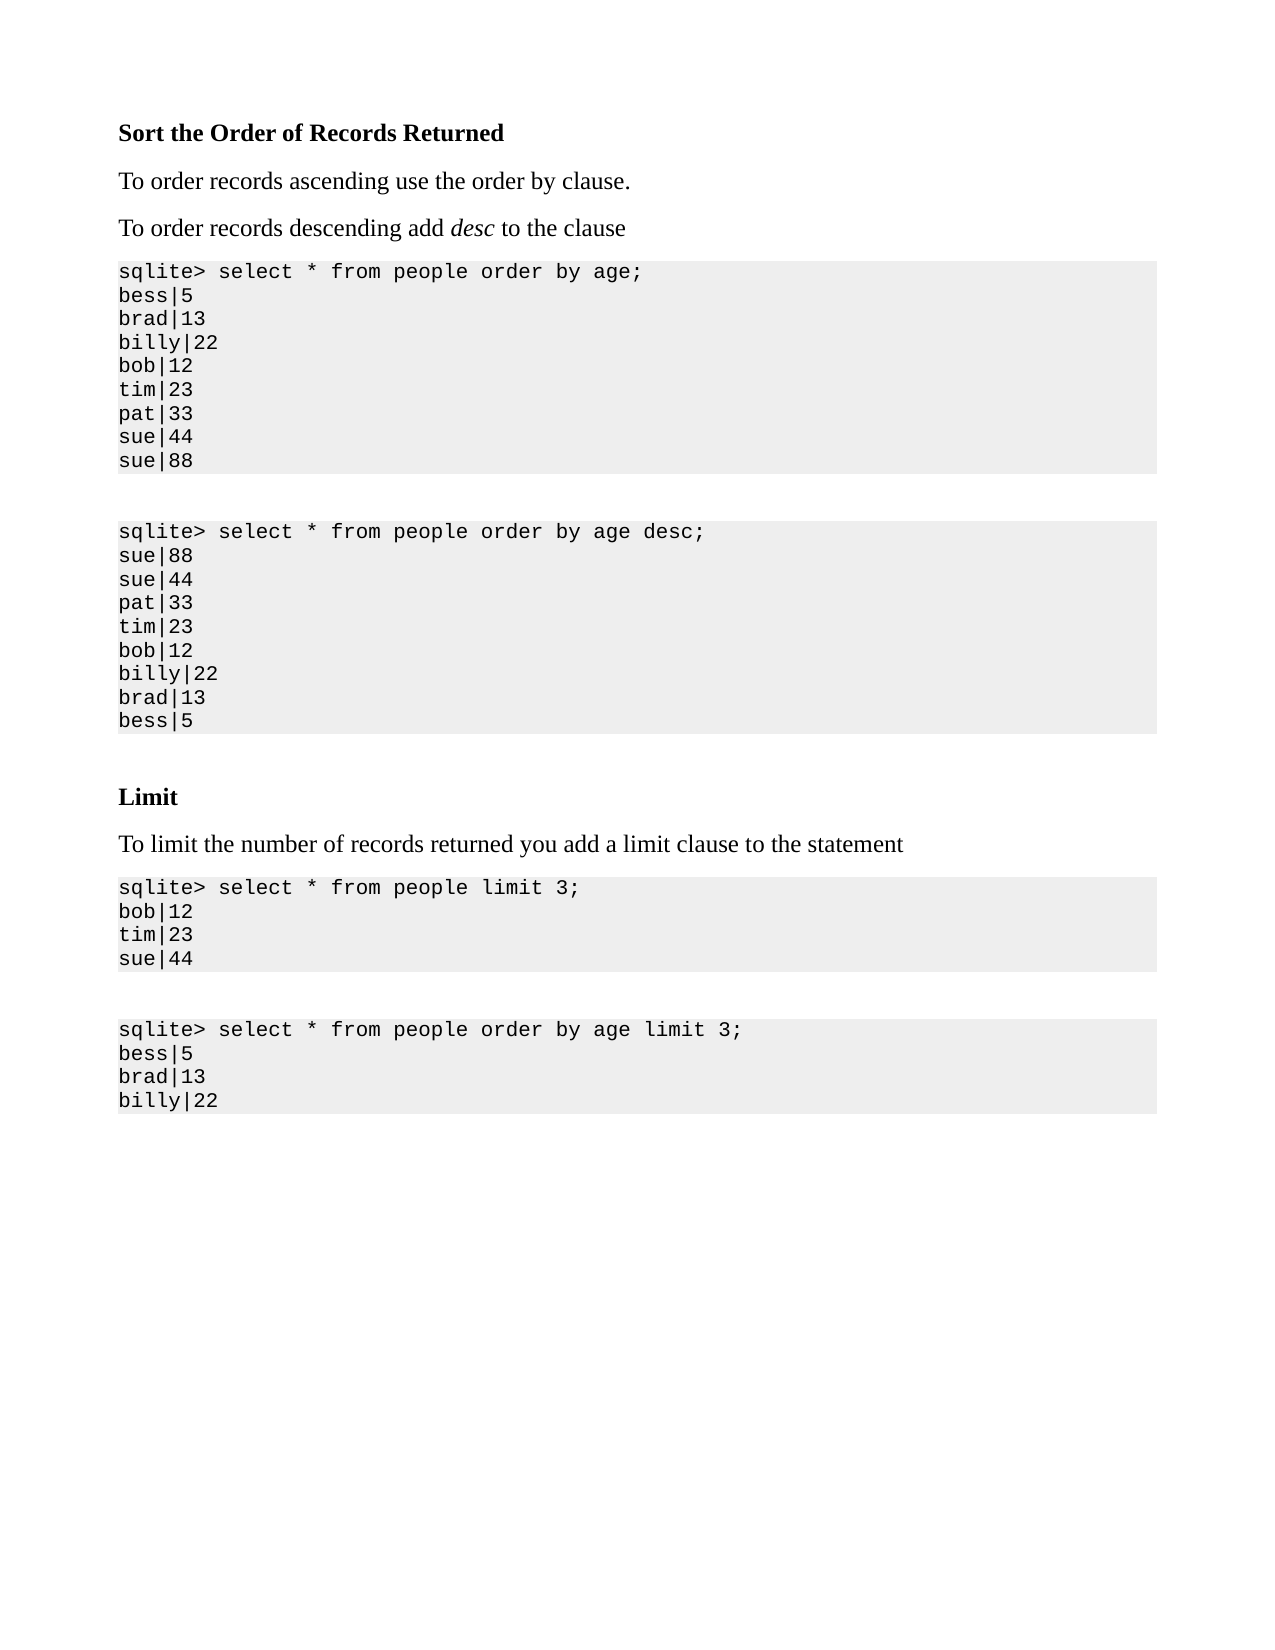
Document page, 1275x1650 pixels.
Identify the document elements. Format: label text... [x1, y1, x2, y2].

text sue|88 [118, 545, 1157, 569]
text tim|23 [118, 616, 1157, 639]
text brad|13 [118, 687, 1157, 711]
text bob|12 [118, 901, 1157, 924]
text sqlite> select * from people order by age desc; [118, 521, 1157, 545]
text billy|22 [118, 663, 1157, 687]
text sue|44 [118, 426, 1157, 450]
text tim|23 [118, 379, 1157, 403]
text bess|5 [118, 1043, 1157, 1066]
text To order records ascending use the order by clause. [118, 166, 1157, 194]
text bob|12 [118, 356, 1157, 379]
text To order records descending add desc to the clause [118, 213, 1157, 242]
text billy|22 [118, 332, 1157, 356]
text sue|44 [118, 569, 1157, 592]
text pat|33 [118, 592, 1157, 616]
text sue|44 [118, 948, 1157, 972]
text sqlite> select * from people order by age limit 3; [118, 1019, 1157, 1043]
text bess|5 [118, 711, 1157, 734]
text bess|5 [118, 284, 1157, 308]
text brad|13 [118, 1066, 1157, 1090]
text Sort the Order of Records Returned [118, 118, 1157, 147]
text pat|33 [118, 403, 1157, 426]
text sue|88 [118, 450, 1157, 474]
text Limit [118, 782, 1157, 811]
text tim|23 [118, 924, 1157, 948]
text To limit the number of records returned you add a limit clause to the statement [118, 829, 1157, 858]
text billy|22 [118, 1090, 1157, 1114]
text sqlite> select * from people limit 3; [118, 877, 1157, 901]
text brad|13 [118, 308, 1157, 332]
text bob|12 [118, 639, 1157, 663]
text sqlite> select * from people order by age; [118, 261, 1157, 284]
